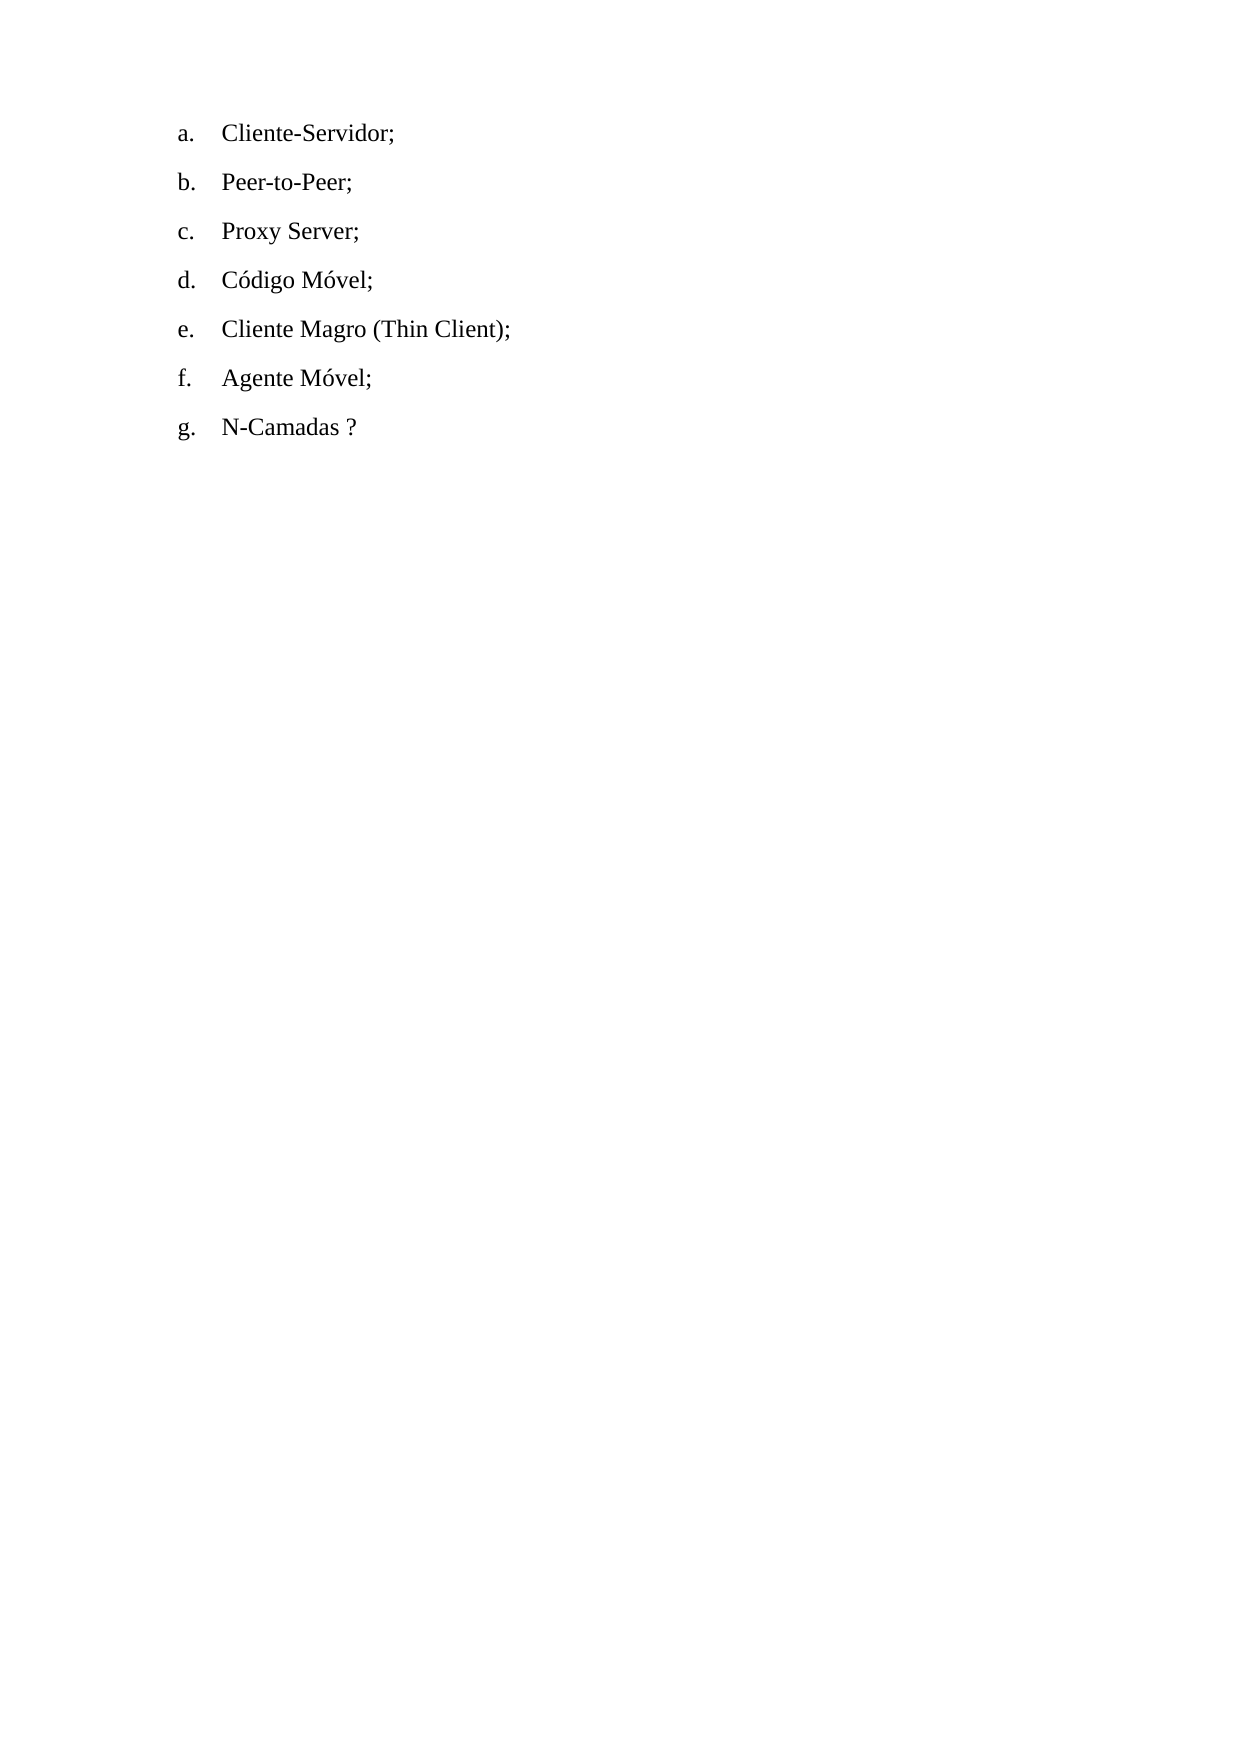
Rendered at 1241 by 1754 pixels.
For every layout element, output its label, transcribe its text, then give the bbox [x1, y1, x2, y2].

list Cliente-Servidor; [177, 118, 1122, 147]
list Peer-to-Peer; [177, 167, 1122, 196]
list Cliente Magro (Thin Client); [177, 314, 1122, 343]
list Proxy Server; [177, 216, 1122, 245]
list Código Móvel; [177, 265, 1122, 294]
list N-Camadas ? [177, 412, 1122, 441]
list Agente Móvel; [177, 363, 1122, 392]
